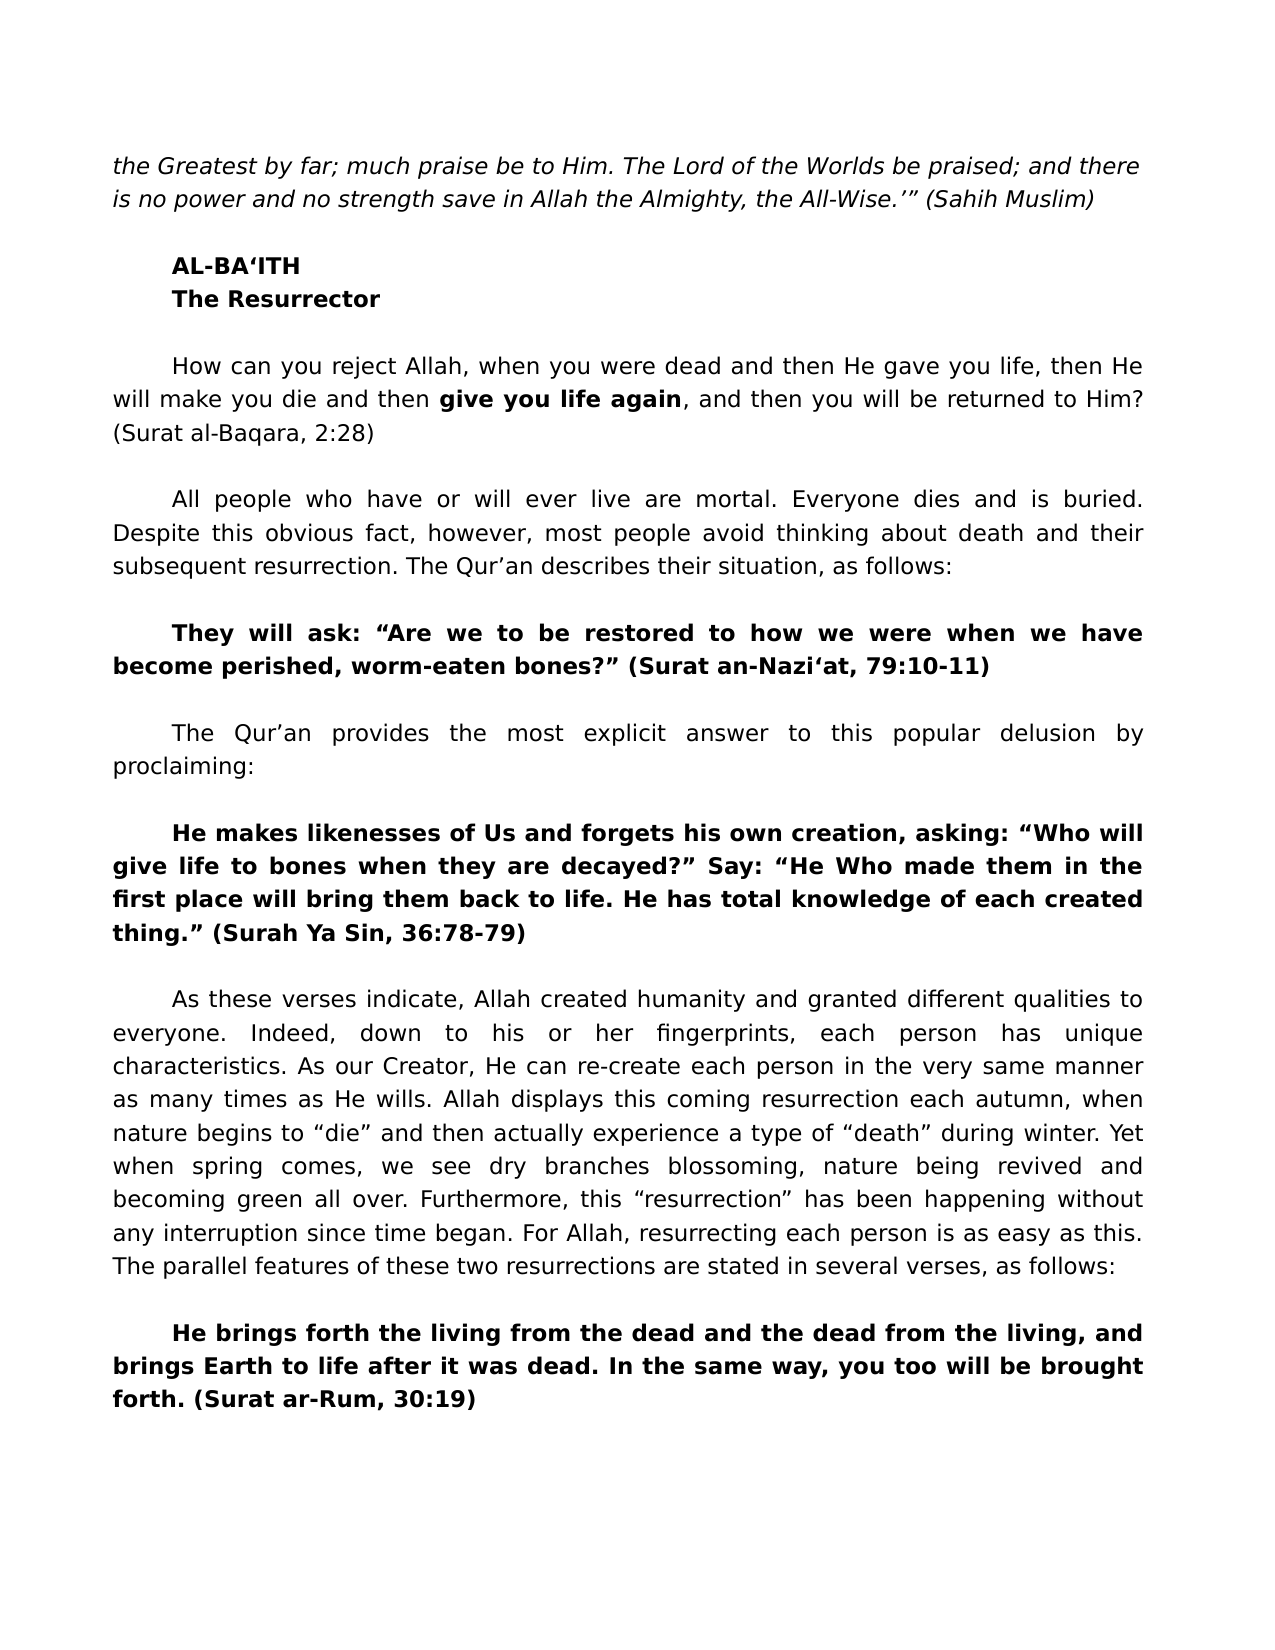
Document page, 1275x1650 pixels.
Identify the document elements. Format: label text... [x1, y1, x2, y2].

text All people who have or will ever live are mortal. Everyone dies and is buried. Despite this obvious fact, however, most people avoid thinking about death and their subsequent resurrection. The Qur’an describes their situation, as follows: [112, 481, 1145, 581]
text How can you reject Allah, when you were dead and then He gave you life, then He will make you die and then give you life again, and then you will be returned to Him? (Surat al-Baqara, 2:28) [112, 348, 1145, 448]
text the Greatest by far; much praise be to Him. The Lord of the Worlds be praised; and there is no power and no strength save in Allah the Almighty, the All-Wise.’” (Sahih Muslim) [112, 148, 1145, 214]
text He brings forth the living from the dead and the dead from the living, and brings Earth to life after it was dead. In the same way, you too will be brought forth. (Surat ar-Rum, 30:19) [112, 1314, 1145, 1414]
text The Qur’an provides the most explicit answer to this popular delusion by proclaiming: [112, 714, 1145, 781]
text He makes likenesses of Us and forgets his own creation, asking: “Who will give life to bones when they are decayed?” Say: “He Who made them in the first place will bring them back to life. He has total knowledge of each created thing.” (Surah Ya Sin, 36:78-79) [112, 814, 1145, 948]
text AL-BA‘ITH [112, 248, 1145, 281]
text As these verses indicate, Allah created humanity and granted different qualities to everyone. Indeed, down to his or her fingerprints, each person has unique characteristics. As our Creator, He can re-create each person in the very same manner as many times as He wills. Allah displays this coming resurrection each autumn, when nature begins to “die” and then actually experience a type of “death” during winter. Yet when spring comes, we see dry branches blossoming, nature being revived and becoming green all over. Furthermore, this “resurrection” has been happening without any interruption since time began. For Allah, resurrecting each person is as easy as this. The parallel features of these two resurrections are stated in several verses, as follows: [112, 981, 1145, 1281]
text They will ask: “Are we to be restored to how we were when we have become perished, worm-eaten bones?” (Surat an-Nazi‘at, 79:10-11) [112, 614, 1145, 681]
text The Resurrector [112, 281, 1145, 314]
